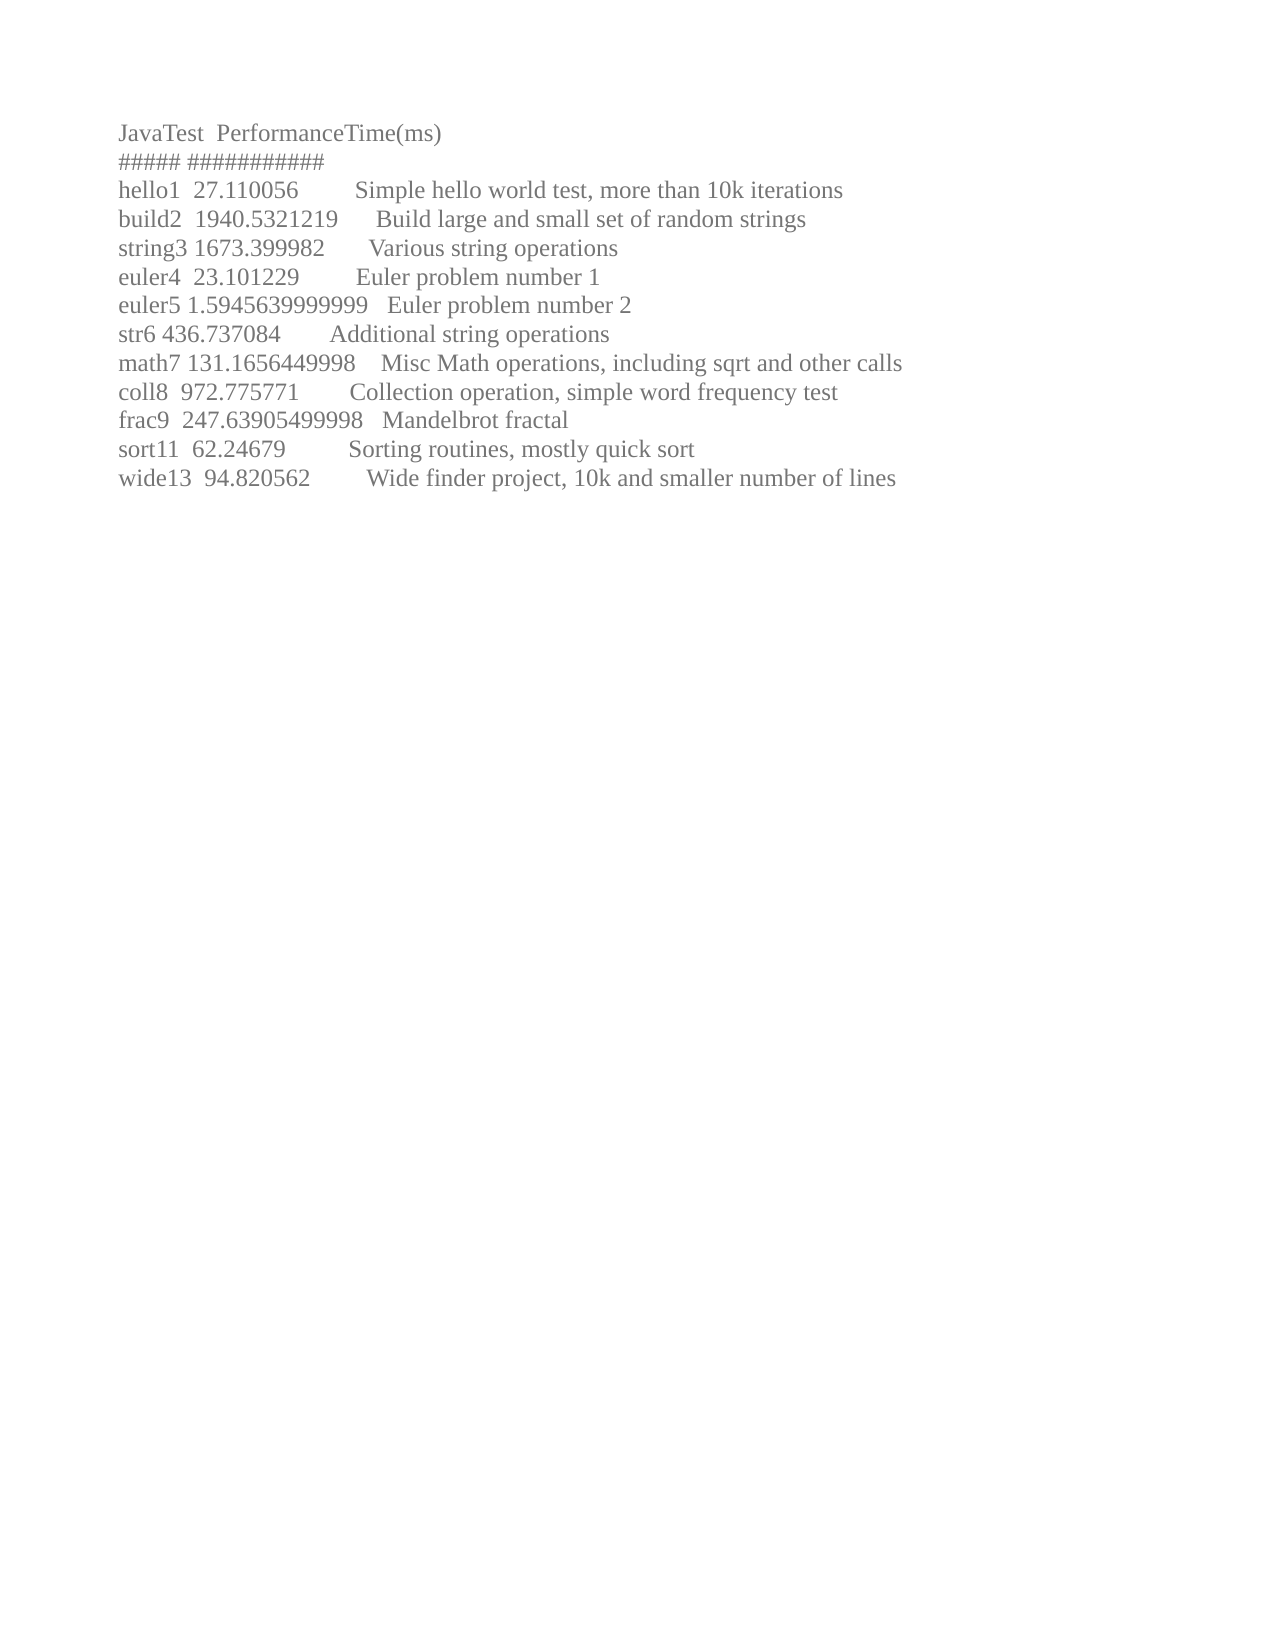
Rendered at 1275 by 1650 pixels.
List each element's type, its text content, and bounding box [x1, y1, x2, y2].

text build2 1940.5321219 Build large and small set of random strings [118, 204, 1157, 233]
text frac9 247.63905499998 Mandelbrot fractal [118, 406, 1157, 434]
text str6 436.737084 Additional string operations [118, 319, 1157, 348]
text euler5 1.5945639999999 Euler problem number 2 [118, 291, 1157, 319]
text coll8 972.775771 Collection operation, simple word frequency test [118, 377, 1157, 406]
text wide13 94.820562 Wide finder project, 10k and smaller number of lines [118, 463, 1157, 492]
text ##### ########### [118, 147, 1157, 176]
text sort11 62.24679 Sorting routines, mostly quick sort [118, 434, 1157, 463]
text JavaTest PerformanceTime(ms) [118, 118, 1157, 147]
text math7 131.1656449998 Misc Math operations, including sqrt and other calls [118, 348, 1157, 377]
text euler4 23.101229 Euler problem number 1 [118, 262, 1157, 291]
text string3 1673.399982 Various string operations [118, 233, 1157, 262]
text hello1 27.110056 Simple hello world test, more than 10k iterations [118, 176, 1157, 204]
text [118, 521, 1157, 1519]
